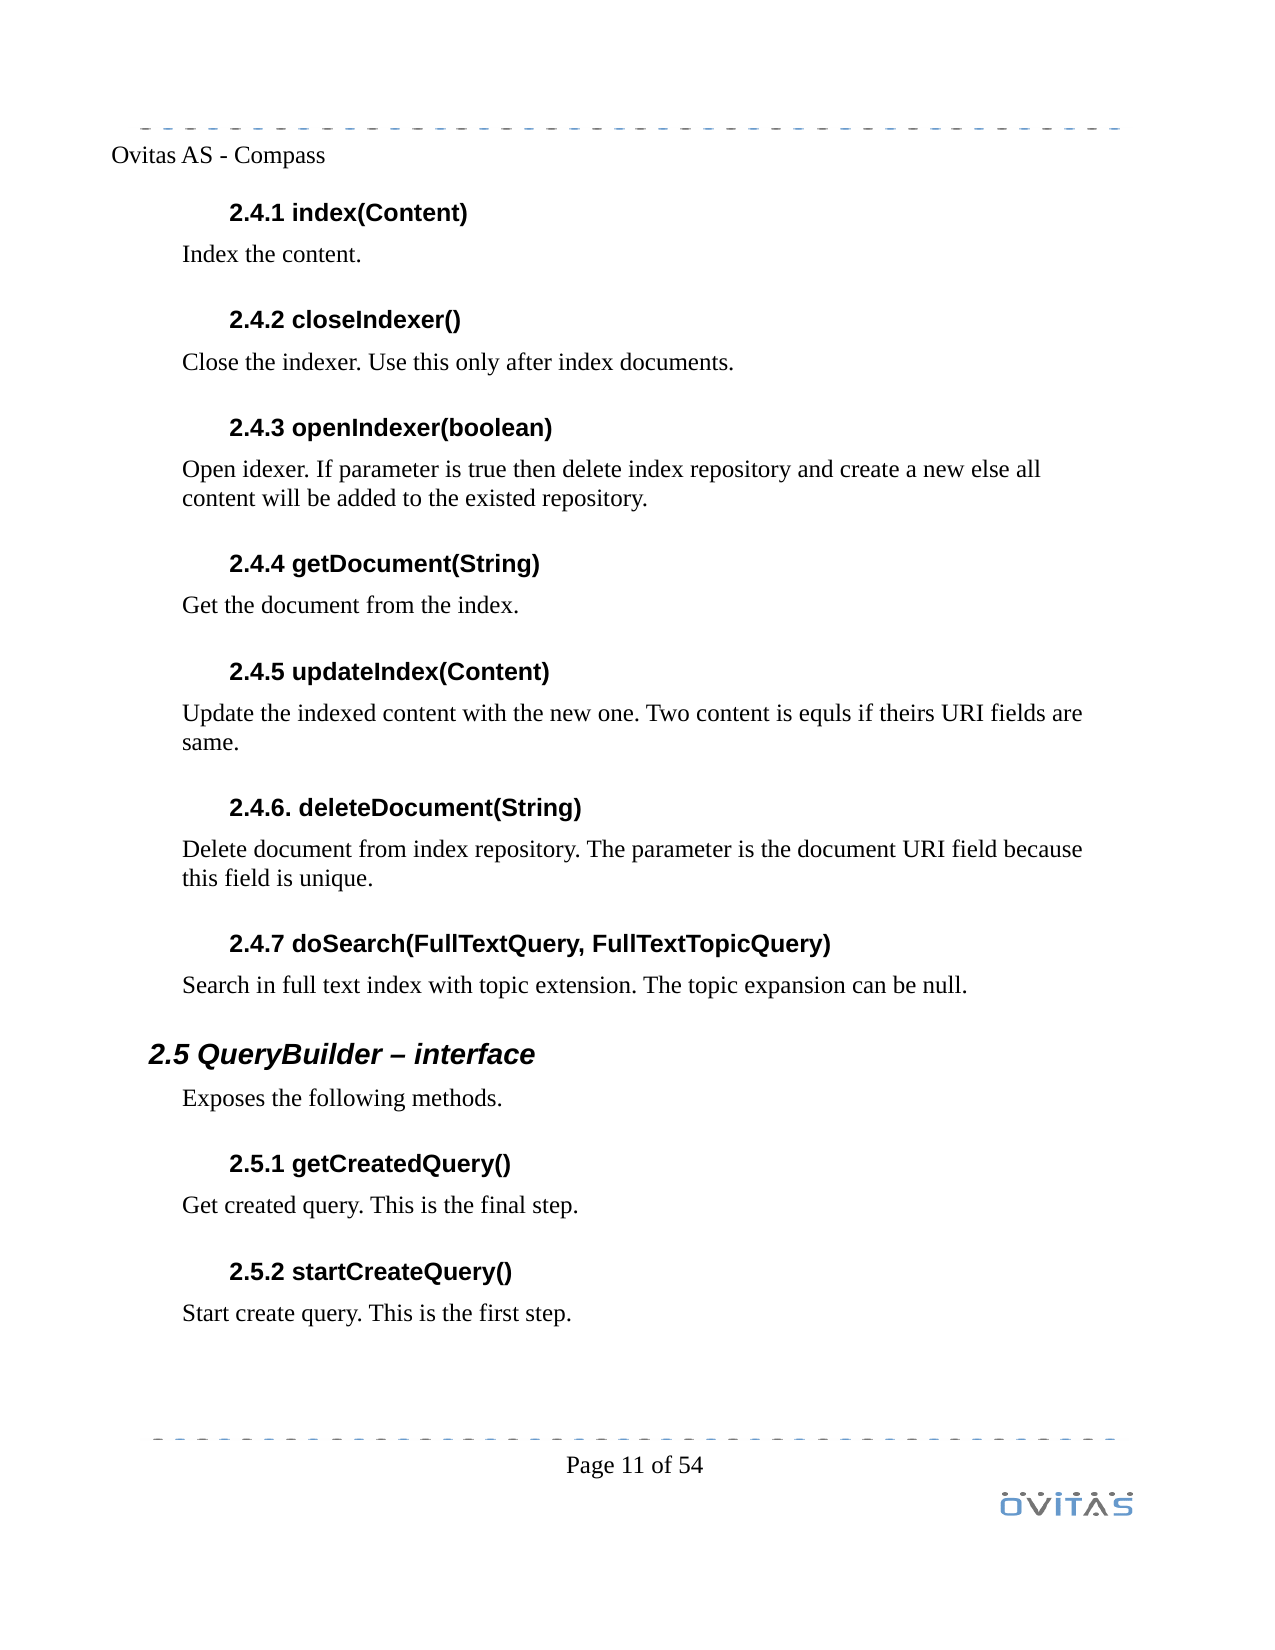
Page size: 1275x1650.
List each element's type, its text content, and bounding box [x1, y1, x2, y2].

subtitle 2.4.1 index(Content) [229, 198, 1158, 227]
subtitle 2.4.5 updateIndex(Content) [229, 657, 1158, 685]
subtitle 2.5 QueryBuilder – interface [148, 1037, 1158, 1070]
text Start create query. This is the first step. [182, 1298, 1111, 1326]
text Get the document from the index. [182, 590, 1111, 619]
subtitle 2.4.7 doSearch(FullTextQuery, FullTextTopicQuery) [229, 929, 1158, 958]
subtitle 2.5.1 getCreatedQuery() [229, 1149, 1158, 1178]
subtitle 2.4.2 closeIndexer() [229, 305, 1158, 334]
subtitle 2.5.2 startCreateQuery() [229, 1256, 1158, 1285]
text Delete document from index repository. The parameter is the document URI field because this field is unique. [182, 834, 1111, 892]
text Search in full text index with topic extension. The topic expansion can be null. [182, 970, 1111, 999]
subtitle 2.4.4 getDocument(String) [229, 549, 1158, 578]
subtitle 2.4.3 openIndexer(boolean) [229, 413, 1158, 442]
text Index the content. [182, 239, 1111, 268]
text Get created query. This is the final step. [182, 1190, 1111, 1219]
text Exposes the following methods. [182, 1083, 1111, 1111]
text Update the indexed content with the new one. Two content is equls if theirs URI fields are same. [182, 698, 1111, 755]
subtitle 2.4.6. deleteDocument(String) [229, 793, 1158, 822]
text Close the indexer. Use this only after index documents. [182, 347, 1111, 375]
text Open idexer. If parameter is true then delete index repository and create a new else all content will be added to the existed repository. [182, 454, 1111, 512]
picture [127, 127, 1134, 131]
